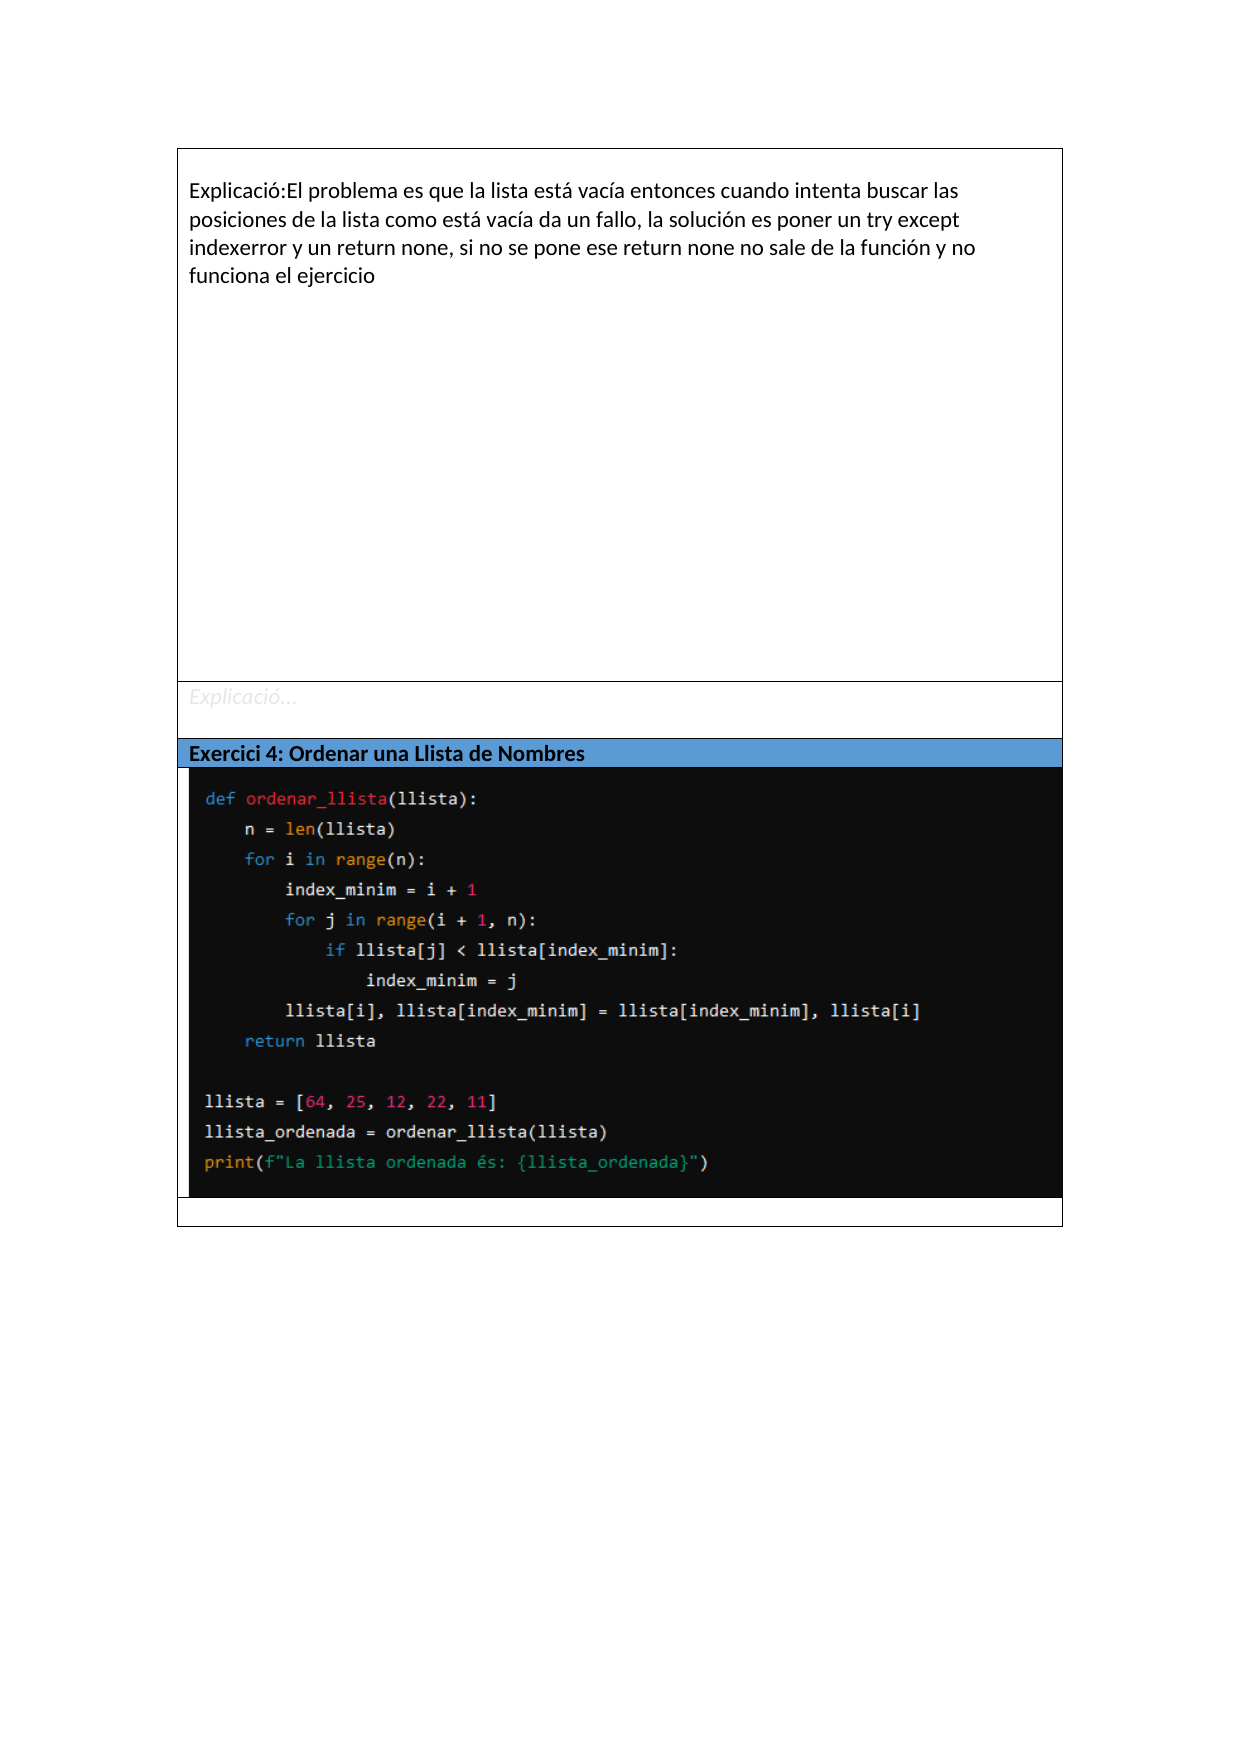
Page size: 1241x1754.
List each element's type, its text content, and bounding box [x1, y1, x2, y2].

picture [188, 768, 1063, 1197]
table_cell Exercici 4: Ordenar una Llista de Nombres [178, 739, 1062, 767]
table_cell [178, 768, 188, 1197]
table_cell Explicació:El problema es que la lista está vacía entonces cuando intenta buscar las posiciones de la lista como está vacía da un fallo, la solución es poner un try except indexerror y un return none, si no se pone ese return none no sale de la función y no funciona el ejercicio [178, 149, 1062, 681]
table_cell Explicació... [178, 682, 1062, 738]
table_cell [178, 1198, 1062, 1226]
